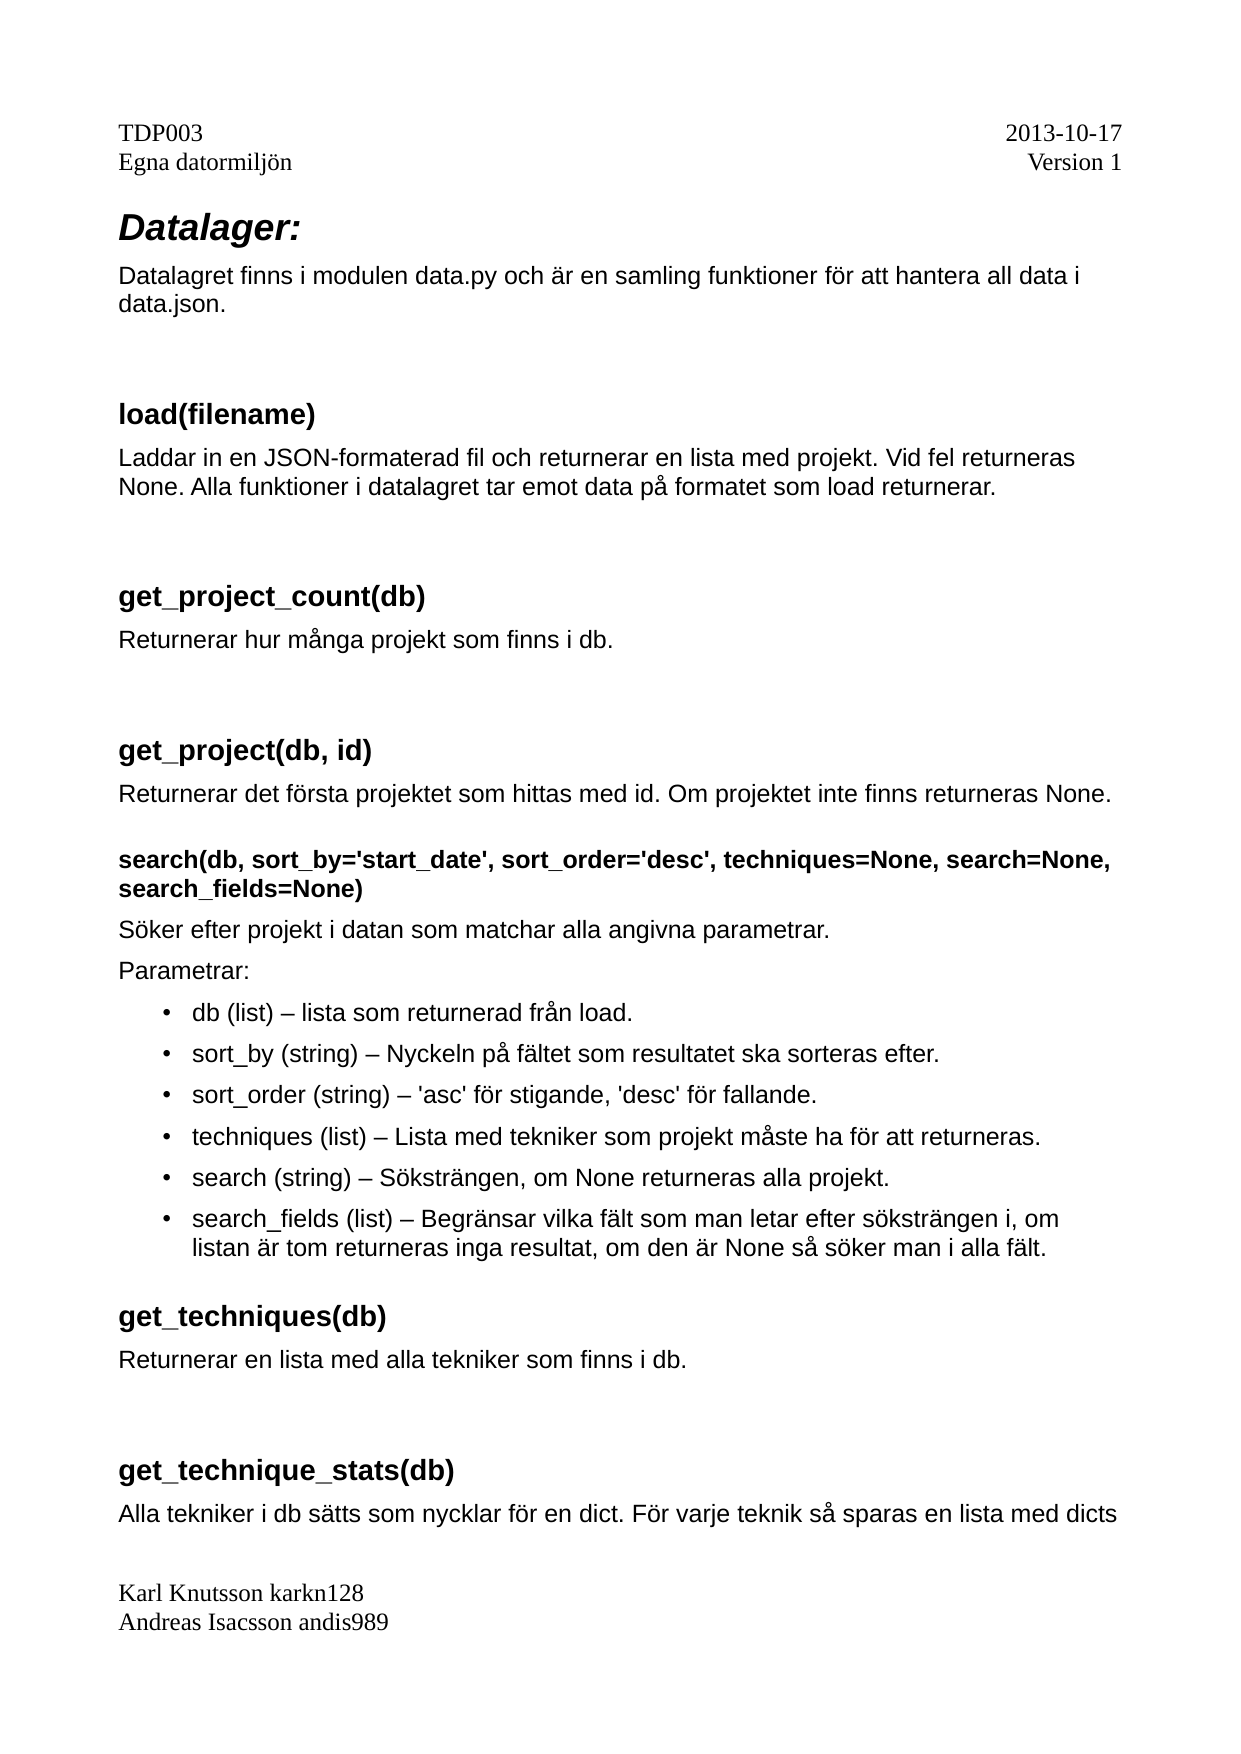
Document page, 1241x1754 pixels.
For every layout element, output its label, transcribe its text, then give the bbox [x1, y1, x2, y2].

text Parametrar: [118, 956, 1122, 985]
text Returnerar hur många projekt som finns i db. [118, 625, 1122, 654]
text Datalagret finns i modulen data.py och är en samling funktioner för att hantera all data i data.json. [118, 261, 1122, 318]
list search_fields (list) – Begränsar vilka fält som man letar efter söksträngen i, om listan är tom returneras inga resultat, om den är None så söker man i alla fält. [162, 1204, 1122, 1262]
text search(db, sort_by='start_date', sort_order='desc', techniques=None, search=None, search_fields=None) [118, 845, 1122, 903]
subtitle load(filename) [118, 397, 1122, 431]
text Returnerar det första projektet som hittas med id. Om projektet inte finns returneras None. [118, 779, 1122, 808]
subtitle get_project_count(db) [118, 579, 1122, 613]
text Söker efter projekt i datan som matchar alla angivna parametrar. [118, 915, 1122, 944]
list db (list) – lista som returnerad från load. [162, 998, 1122, 1026]
list sort_order (string) – 'asc' för stigande, 'desc' för fallande. [162, 1080, 1122, 1109]
list search (string) – Söksträngen, om None returneras alla projekt. [162, 1163, 1122, 1192]
text Laddar in en JSON-formaterad fil och returnerar en lista med projekt. Vid fel returneras None. Alla funktioner i datalagret tar emot data på formatet som load returnerar. [118, 443, 1122, 501]
list techniques (list) – Lista med tekniker som projekt måste ha för att returneras. [162, 1122, 1122, 1151]
subtitle Datalager: [118, 205, 1122, 248]
list sort_by (string) – Nyckeln på fältet som resultatet ska sorteras efter. [162, 1039, 1122, 1068]
subtitle get_project(db, id) [118, 733, 1122, 766]
subtitle get_technique_stats(db) [118, 1453, 1122, 1487]
text Returnerar en lista med alla tekniker som finns i db. [118, 1346, 1122, 1374]
text Alla tekniker i db sätts som nycklar för en dict. För varje teknik så sparas en lista med dicts [118, 1499, 1122, 1528]
subtitle get_techniques(db) [118, 1299, 1122, 1333]
